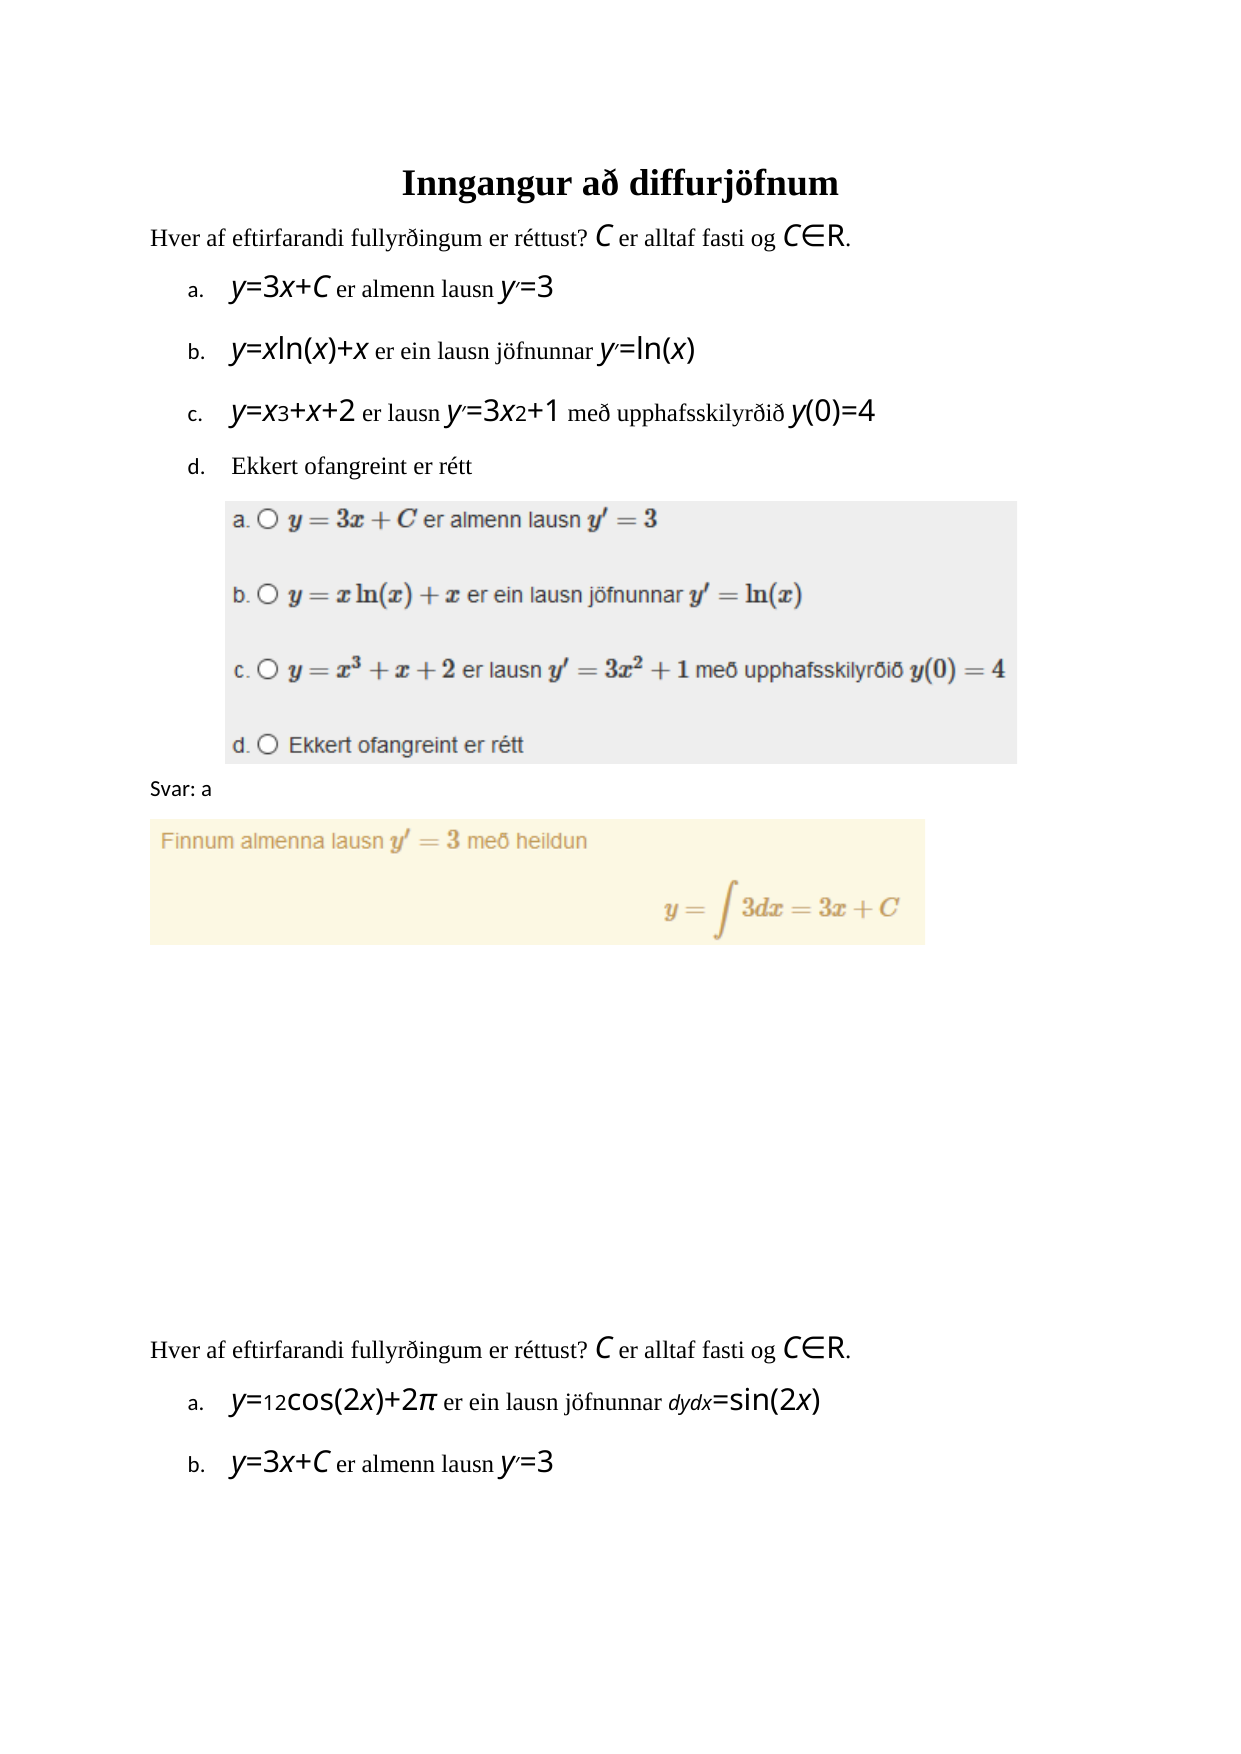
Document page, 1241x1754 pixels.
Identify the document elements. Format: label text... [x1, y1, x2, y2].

list y=12cos(2x)+2π er ein lausn jöfnunnar dydx=sin(2x) [187, 1378, 1090, 1419]
list y=x3+x+2 er lausn y′=3x2+1 með upphafsskilyrðið y(0)=4 [187, 389, 1090, 431]
list y=3x+C er almenn lausn y′=3 [187, 266, 1090, 307]
text Svar: a [150, 774, 1090, 802]
text Hver af eftirfarandi fullyrðingum er réttust? C er alltaf fasti og C∈R. [150, 1326, 1090, 1368]
list y=3x+C er almenn lausn y′=3 [187, 1440, 1090, 1481]
text Inngangur að diffurjöfnum [150, 160, 1090, 203]
list Ekkert ofangreint er rétt [187, 451, 1090, 481]
list y=xln(x)+x er ein lausn jöfnunnar y′=ln(x) [187, 327, 1090, 369]
text Hver af eftirfarandi fullyrðingum er réttust? C er alltaf fasti og C∈R. [150, 214, 1090, 255]
